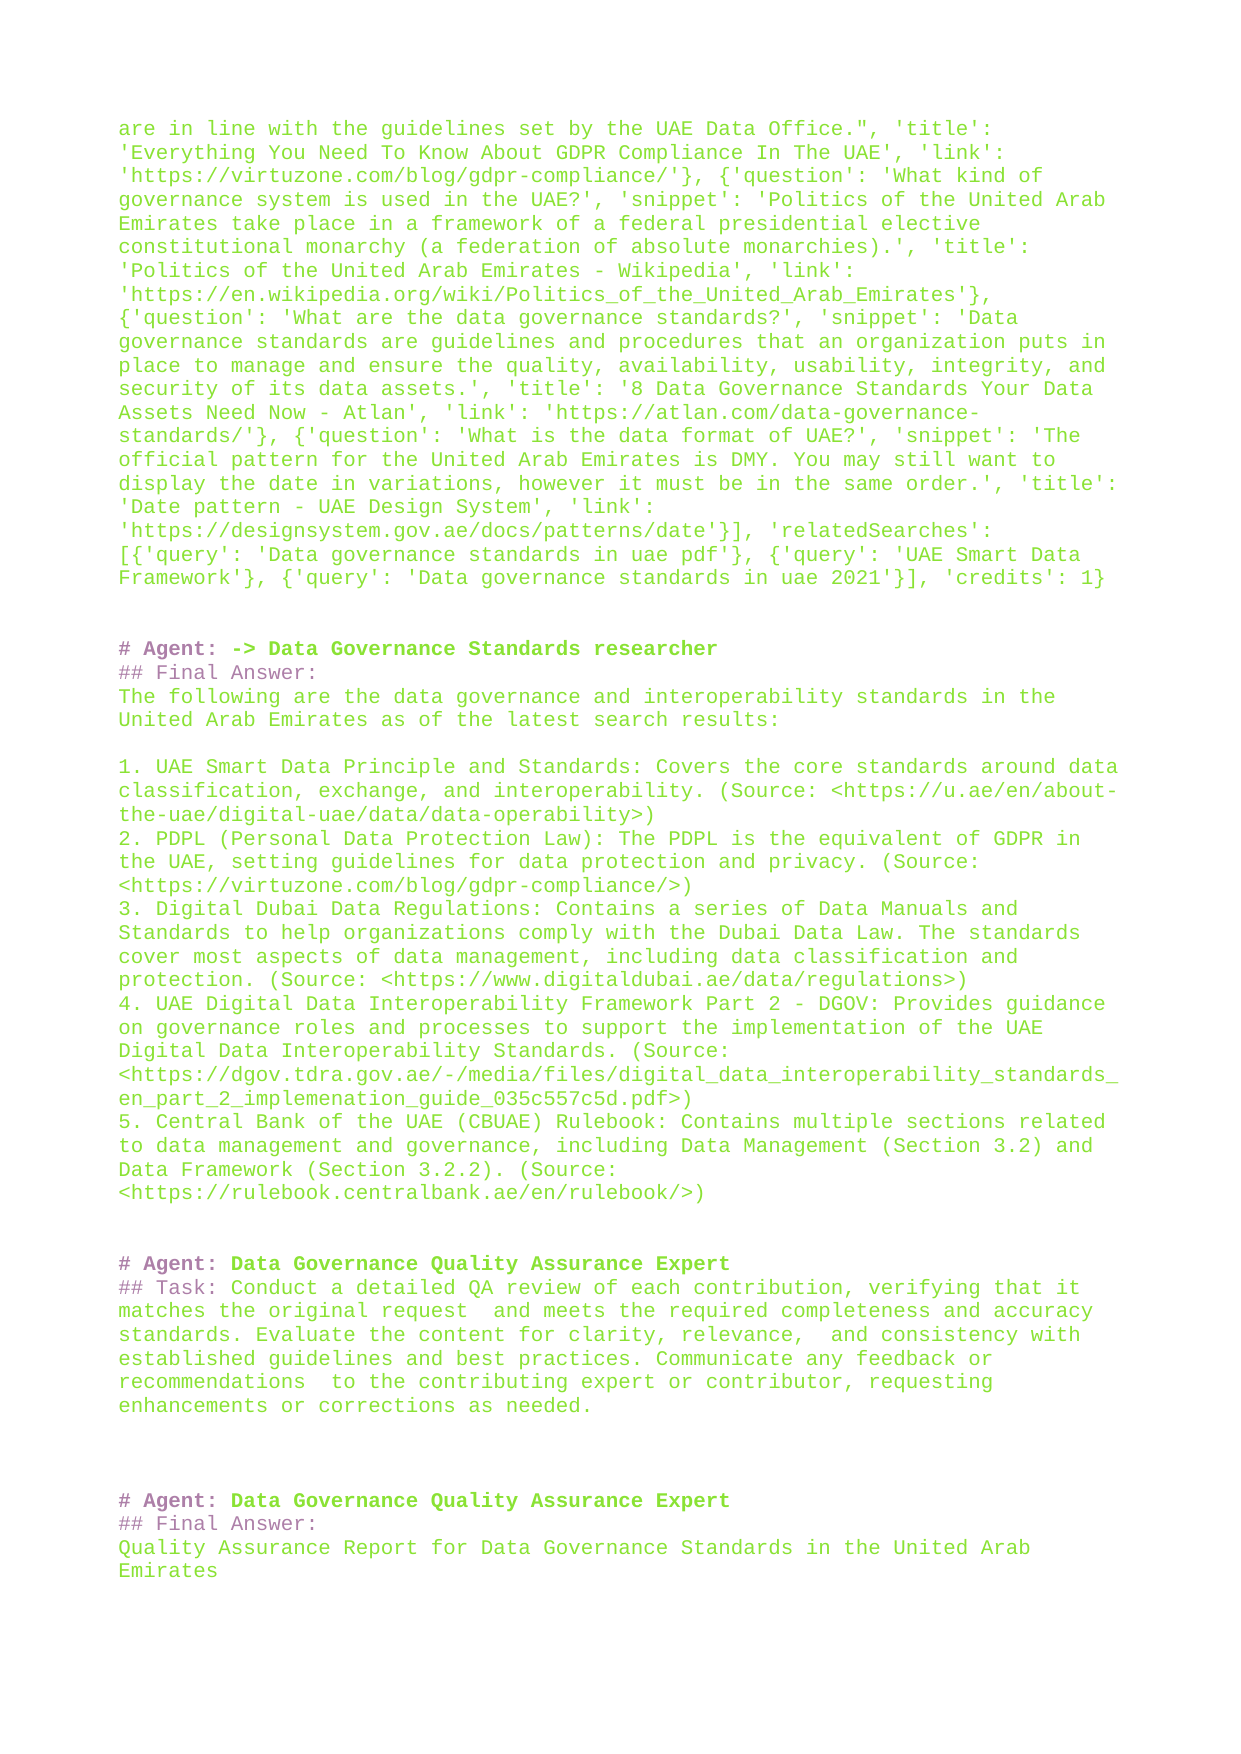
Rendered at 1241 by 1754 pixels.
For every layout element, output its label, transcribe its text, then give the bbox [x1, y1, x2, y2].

text ## Final Answer: [118, 1513, 1122, 1537]
text The following are the data governance and interoperability standards in the United Arab Emirates as of the latest search results: [118, 686, 1122, 733]
text 5. Central Bank of the UAE (CBUAE) Rulebook: Contains multiple sections related to data management and governance, including Data Management (Section 3.2) and Data Framework (Section 3.2.2). (Source: <https://rulebook.centralbank.ae/en/rulebook/>) [118, 1111, 1122, 1206]
text ## Task: Conduct a detailed QA review of each contribution, verifying that it matches the original request and meets the required completeness and accuracy standards. Evaluate the content for clarity, relevance, and consistency with established guidelines and best practices. Communicate any feedback or recommendations to the contributing expert or contributor, requesting enhancements or corrections as needed. [118, 1277, 1122, 1419]
text Quality Assurance Report for Data Governance Standards in the United Arab Emirates [118, 1537, 1122, 1584]
text 2. PDPL (Personal Data Protection Law): The PDPL is the equivalent of GDPR in the UAE, setting guidelines for data protection and privacy. (Source: <https://virtuzone.com/blog/gdpr-compliance/>) [118, 827, 1122, 898]
text # Agent: Data Governance Quality Assurance Expert [118, 1489, 1122, 1513]
text 1. UAE Smart Data Principle and Standards: Covers the core standards around data classification, exchange, and interoperability. (Source: <https://u.ae/en/about-the-uae/digital-uae/data/data-operability>) [118, 757, 1122, 827]
text # Agent: Data Governance Quality Assurance Expert [118, 1253, 1122, 1277]
text 4. UAE Digital Data Interoperability Framework Part 2 - DGOV: Provides guidance on governance roles and processes to support the implementation of the UAE Digital Data Interoperability Standards. (Source: <https://dgov.tdra.gov.ae/-/media/files/digital_data_interoperability_standards_en_part_2_implemenation_guide_035c557c5d.pdf>) [118, 993, 1122, 1111]
text 3. Digital Dubai Data Regulations: Contains a series of Data Manuals and Standards to help organizations comply with the Dubai Data Law. The standards cover most aspects of data management, including data classification and protection. (Source: <https://www.digitaldubai.ae/data/regulations>) [118, 898, 1122, 993]
text ## Final Answer: [118, 662, 1122, 686]
text # Agent: -> Data Governance Standards researcher [118, 638, 1122, 662]
text are in line with the guidelines set by the UAE Data Office.", 'title': 'Everything You Need To Know About GDPR Compliance In The UAE', 'link': 'https://virtuzone.com/blog/gdpr-compliance/'}, {'question': 'What kind of governance system is used in the UAE?', 'snippet': 'Politics of the United Arab Emirates take place in a framework of a federal presidential elective constitutional monarchy (a federation of absolute monarchies).', 'title': 'Politics of the United Arab Emirates - Wikipedia', 'link': 'https://en.wikipedia.org/wiki/Politics_of_the_United_Arab_Emirates'}, {'question': 'What are the data governance standards?', 'snippet': 'Data governance standards are guidelines and procedures that an organization puts in place to manage and ensure the quality, availability, usability, integrity, and security of its data assets.', 'title': '8 Data Governance Standards Your Data Assets Need Now - Atlan', 'link': 'https://atlan.com/data-governance-standards/'}, {'question': 'What is the data format of UAE?', 'snippet': 'The official pattern for the United Arab Emirates is DMY. You may still want to display the date in variations, however it must be in the same order.', 'title': 'Date pattern - UAE Design System', 'link': 'https://designsystem.gov.ae/docs/patterns/date'}], 'relatedSearches': [{'query': 'Data governance standards in uae pdf'}, {'query': 'UAE Smart Data Framework'}, {'query': 'Data governance standards in uae 2021'}], 'credits': 1} [118, 118, 1122, 591]
